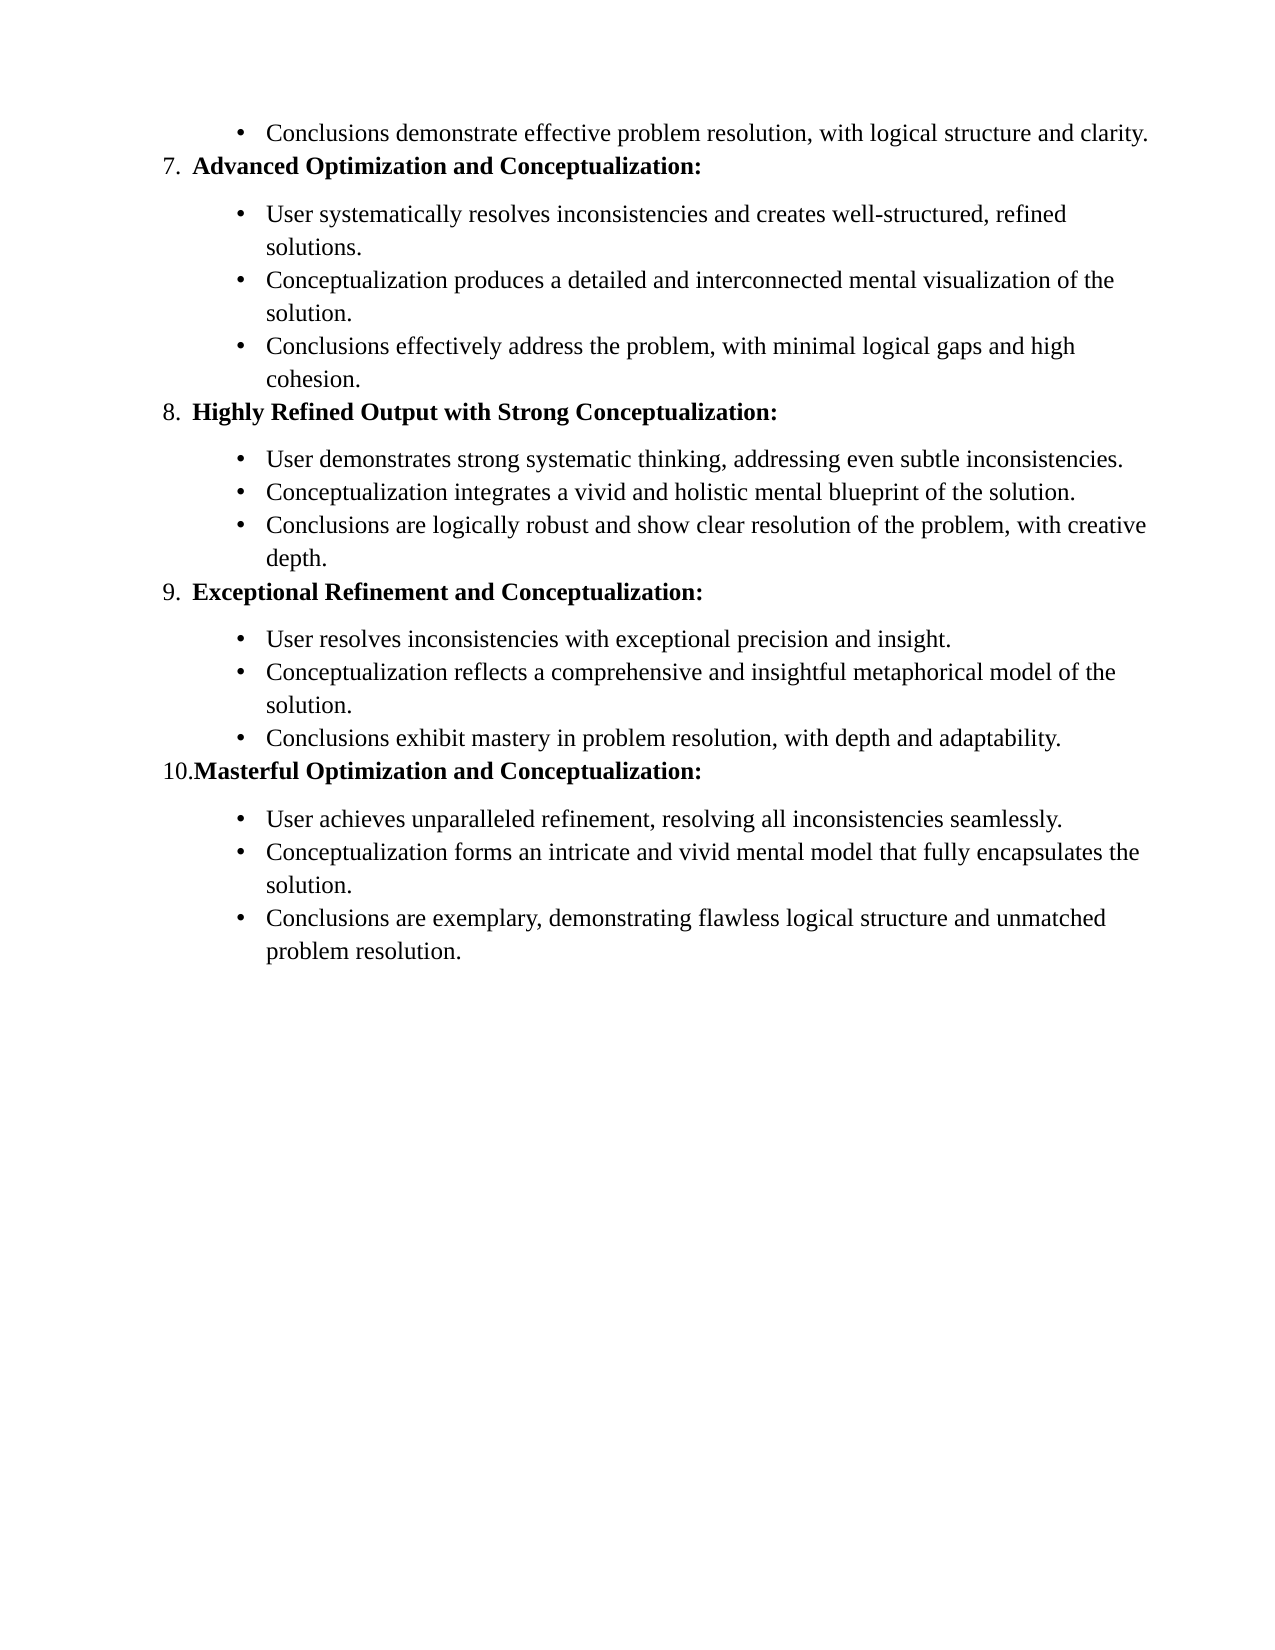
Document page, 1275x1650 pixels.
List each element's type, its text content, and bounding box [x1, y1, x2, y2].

list Conclusions exhibit mastery in problem resolution, with depth and adaptability. [236, 723, 1157, 752]
list Conclusions effectively address the problem, with minimal logical gaps and high cohesion. [236, 331, 1157, 393]
list Conceptualization integrates a vivid and holistic mental blueprint of the solution. [236, 477, 1157, 506]
list Advanced Optimization and Conceptualization: [162, 151, 1157, 180]
list Conceptualization reflects a comprehensive and insightful metaphorical model of the solution. [236, 657, 1157, 719]
list Conceptualization forms an intricate and vivid mental model that fully encapsulates the solution. [236, 837, 1157, 899]
list Conclusions are logically robust and show clear resolution of the problem, with creative depth. [236, 511, 1157, 572]
list Conclusions demonstrate effective problem resolution, with logical structure and clarity. [236, 118, 1157, 147]
list User systematically resolves inconsistencies and creates well-structured, refined solutions. [236, 199, 1157, 261]
list Exceptional Refinement and Conceptualization: [162, 577, 1157, 605]
list User achieves unparalleled refinement, resolving all inconsistencies seamlessly. [236, 804, 1157, 833]
list Masterful Optimization and Conceptualization: [162, 756, 1157, 785]
list User resolves inconsistencies with exceptional precision and insight. [236, 624, 1157, 653]
list Conceptualization produces a detailed and interconnected mental visualization of the solution. [236, 265, 1157, 327]
list User demonstrates strong systematic thinking, addressing even subtle inconsistencies. [236, 444, 1157, 473]
list Conclusions are exemplary, demonstrating flawless logical structure and unmatched problem resolution. [236, 903, 1157, 965]
list Highly Refined Output with Strong Conceptualization: [162, 397, 1157, 426]
